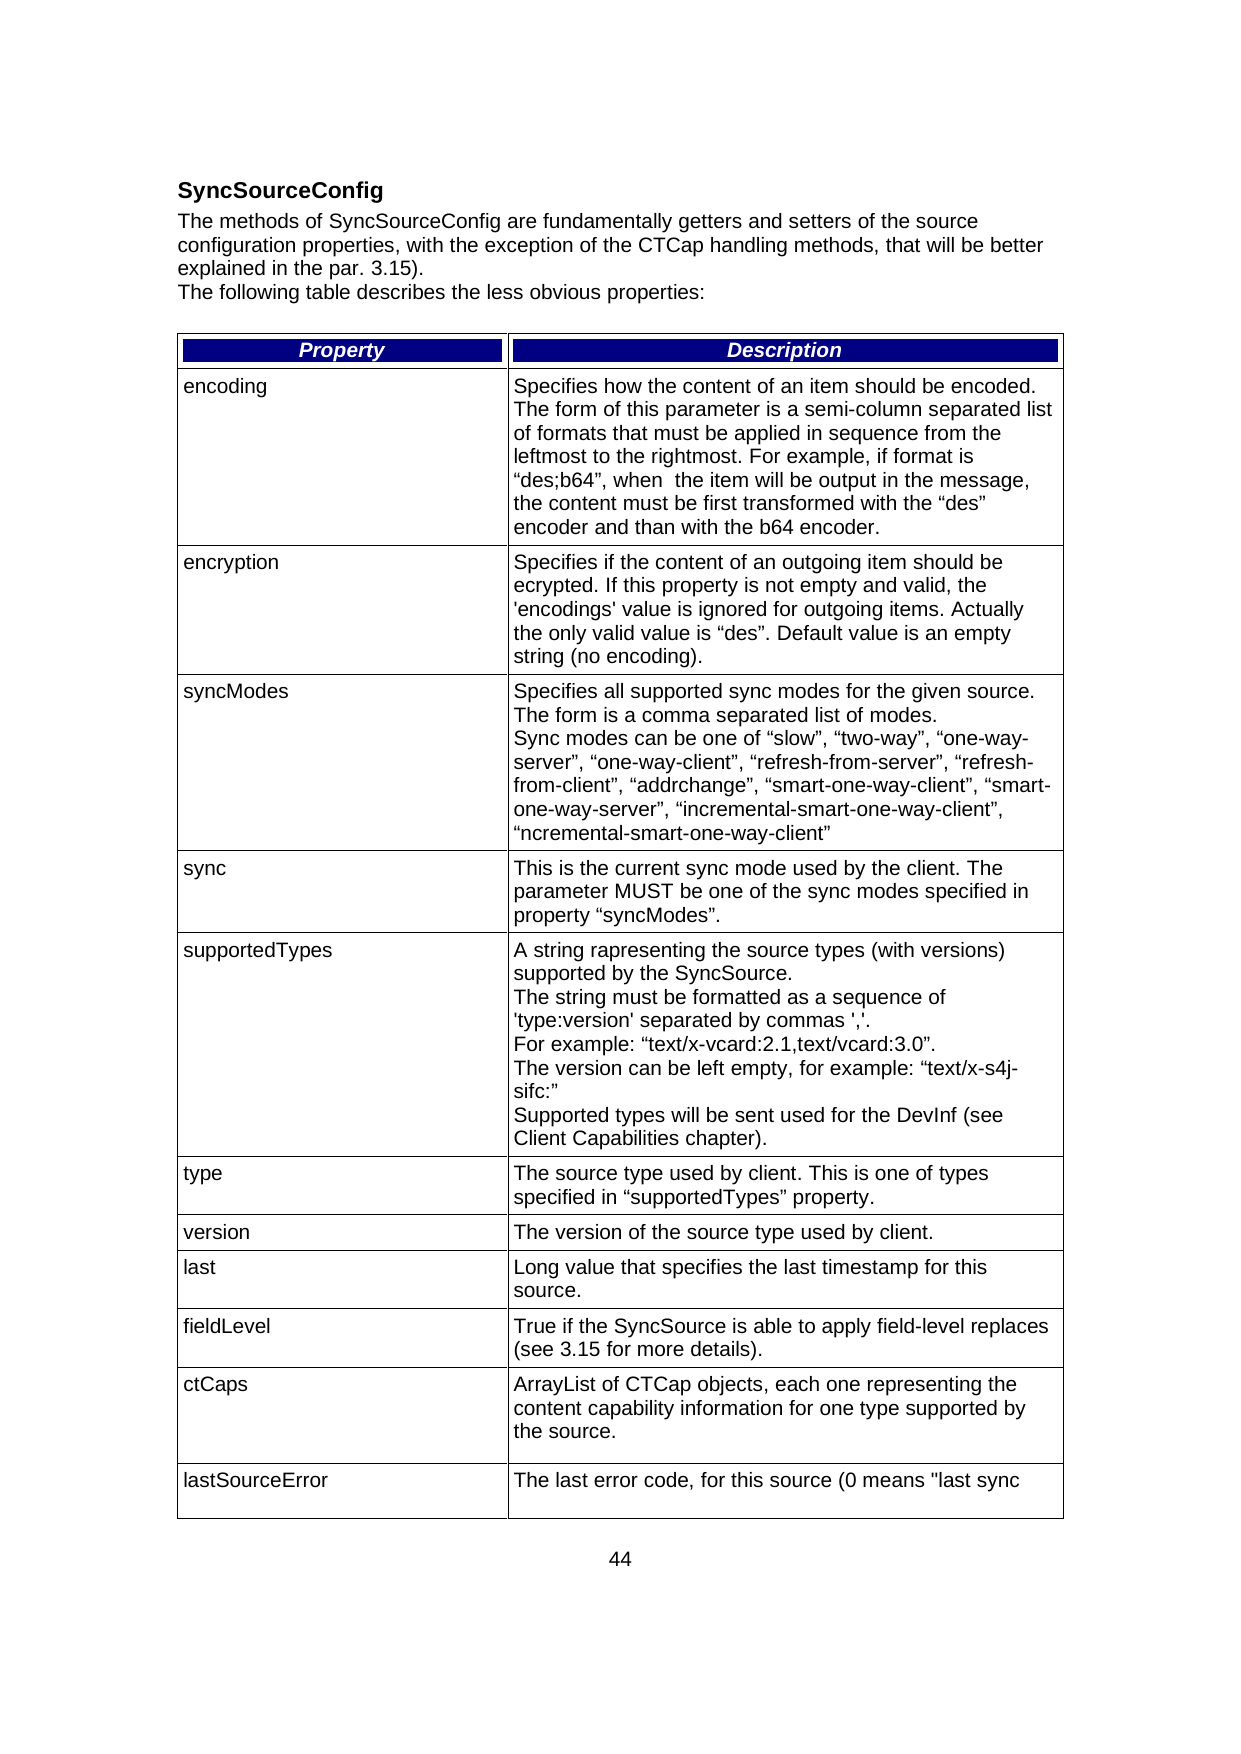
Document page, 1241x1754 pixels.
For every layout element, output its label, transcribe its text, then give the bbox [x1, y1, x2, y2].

table_header Property [178, 334, 507, 368]
table_cell ctCaps [178, 1368, 507, 1463]
text The methods of SyncSourceConfig are fundamentally getters and setters of the source configuration properties, with the exception of the CTCap handling methods, that will be better explained in the par. 3.15). [177, 209, 1063, 280]
table_cell last [178, 1251, 507, 1308]
table_cell syncModes [178, 675, 507, 850]
table_cell encoding [178, 369, 507, 545]
table_cell A string rapresenting the source types (with versions) supported by the SyncSource. The string must be formatted as a sequence of 'type:version' separated by commas ','. For example: “text/x-vcard:2.1,text/vcard:3.0”. The version can be left empty, for example: “text/x-s4j-sifc:” Supported types will be sent used for the DevInf (see Client Capabilities chapter). [509, 933, 1063, 1156]
table_header Description [509, 334, 1063, 368]
table_cell Specifies how the content of an item should be encoded. The form of this parameter is a semi-column separated list of formats that must be applied in sequence from the leftmost to the rightmost. For example, if format is “des;b64”, when the item will be output in the message, the content must be first transformed with the “des” encoder and than with the b64 encoder. [509, 369, 1063, 545]
table_cell supportedTypes [178, 933, 507, 1156]
text The following table describes the less obvious properties: [177, 280, 1063, 304]
table_cell Long value that specifies the last timestamp for this source. [509, 1251, 1063, 1308]
table_cell encryption [178, 546, 507, 674]
table_cell type [178, 1157, 507, 1214]
subtitle SyncSourceConfig [177, 177, 1063, 203]
table_cell The source type used by client. This is one of types specified in “supportedTypes” property. [509, 1157, 1063, 1214]
table_cell The last error code, for this source (0 means "last sync [509, 1464, 1063, 1518]
table_cell version [178, 1215, 507, 1250]
table_cell True if the SyncSource is able to apply field-level replaces (see 3.15 for more details). [509, 1309, 1063, 1367]
table_cell The version of the source type used by client. [509, 1215, 1063, 1250]
table_cell sync [178, 851, 507, 932]
table_cell fieldLevel [178, 1309, 507, 1367]
table_cell This is the current sync mode used by the client. The parameter MUST be one of the sync modes specified in property “syncModes”. [509, 851, 1063, 932]
table_cell Specifies if the content of an outgoing item should be ecrypted. If this property is not empty and valid, the 'encodings' value is ignored for outgoing items. Actually the only valid value is “des”. Default value is an empty string (no encoding). [509, 546, 1063, 674]
table_cell ArrayList of CTCap objects, each one representing the content capability information for one type supported by the source. [509, 1368, 1063, 1463]
table_cell lastSourceError [178, 1464, 507, 1518]
table_cell Specifies all supported sync modes for the given source. The form is a comma separated list of modes. Sync modes can be one of “slow”, “two-way”, “one-way-server”, “one-way-client”, “refresh-from-server”, “refresh-from-client”, “addrchange”, “smart-one-way-client”, “smart-one-way-server”, “incremental-smart-one-way-client”, “ncremental-smart-one-way-client” [509, 675, 1063, 850]
